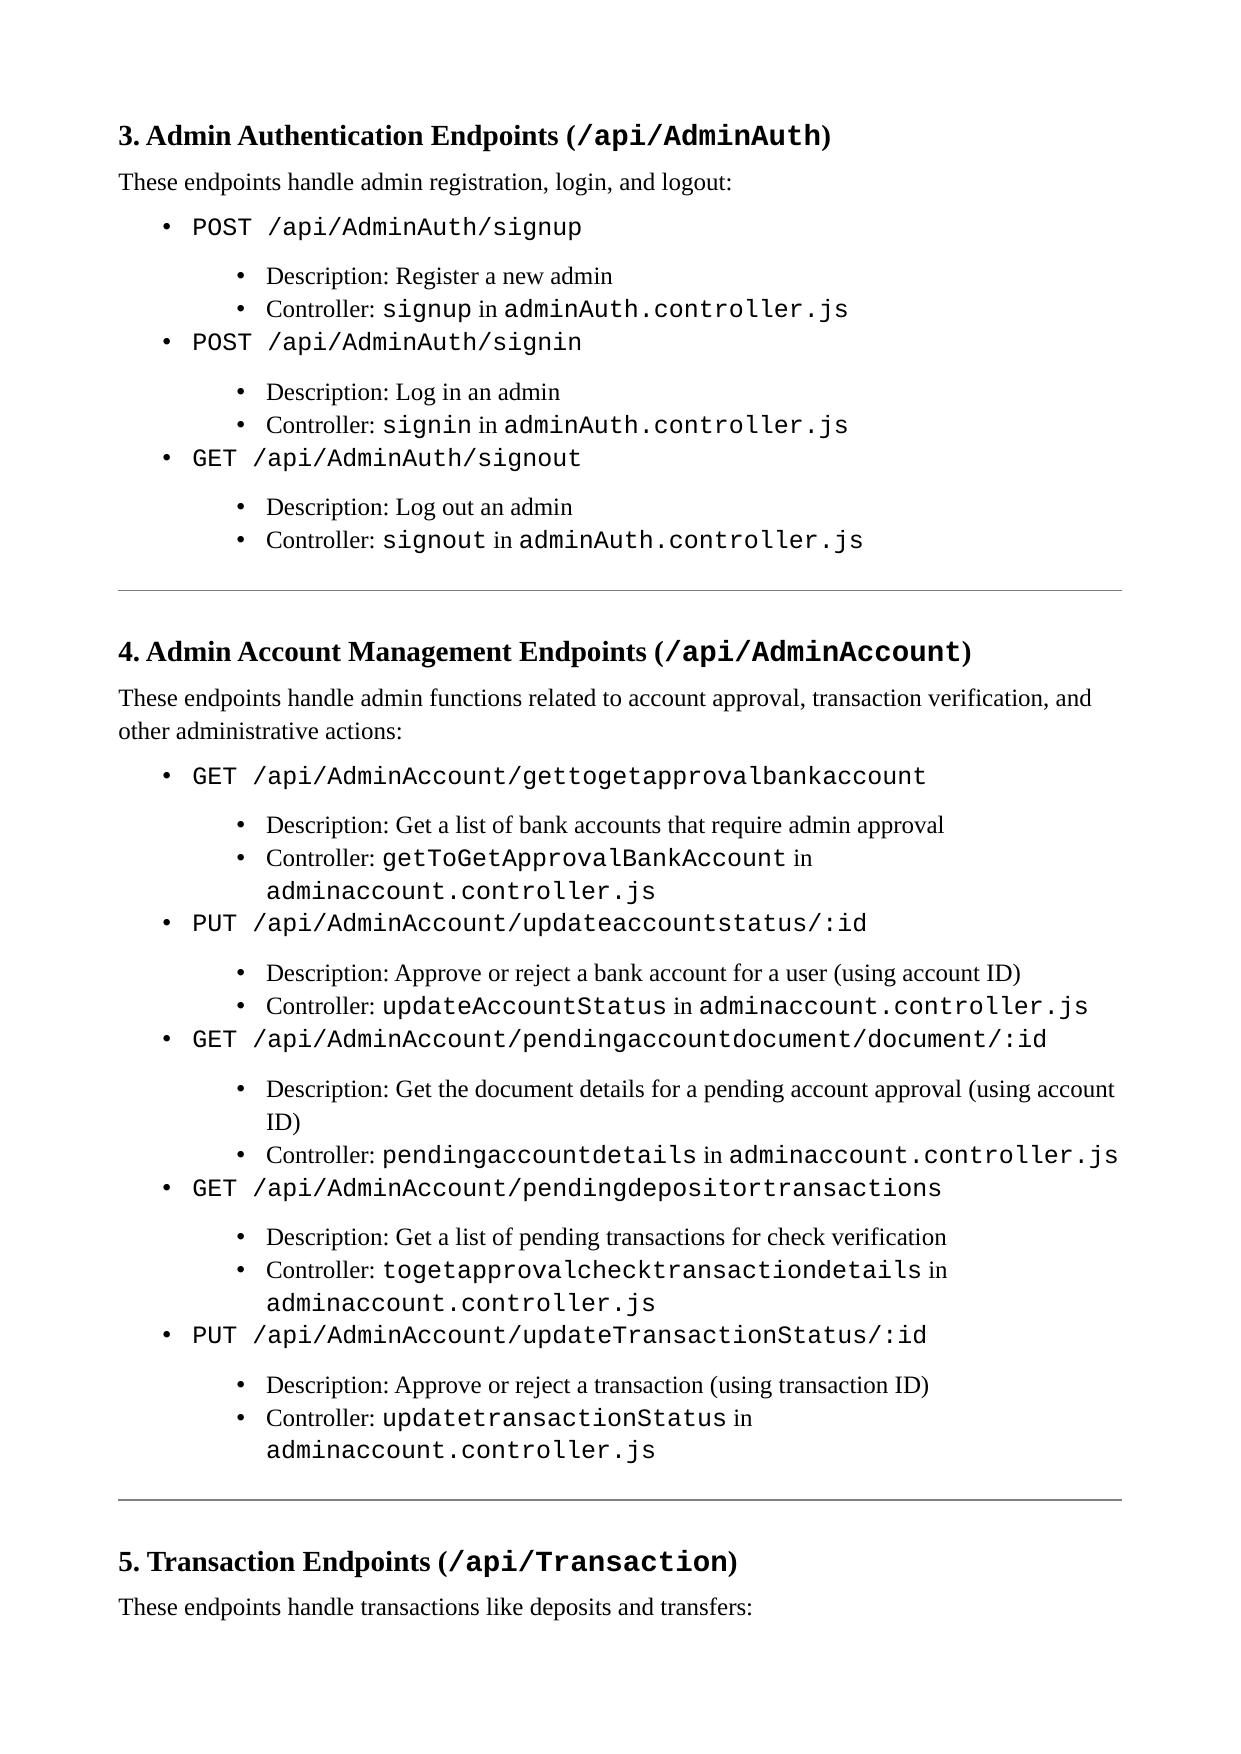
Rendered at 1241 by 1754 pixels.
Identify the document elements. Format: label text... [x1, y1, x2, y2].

list GET /api/AdminAuth/signout [162, 445, 1122, 474]
list Description: Log in an admin [236, 377, 1122, 406]
subtitle 3. Admin Authentication Endpoints (/api/AdminAuth) [118, 118, 1122, 154]
list Description: Approve or reject a transaction (using transaction ID) [236, 1370, 1122, 1398]
list Controller: signup in adminAuth.controller.js [236, 294, 1122, 325]
text These endpoints handle admin functions related to account approval, transaction verification, and other administrative actions: [118, 683, 1122, 744]
list GET /api/AdminAccount/gettogetapprovalbankaccount [162, 763, 1122, 792]
list GET /api/AdminAccount/pendingdepositortransactions [162, 1175, 1122, 1203]
list GET /api/AdminAccount/pendingaccountdocument/document/:id [162, 1027, 1122, 1055]
list Controller: pendingaccountdetails in adminaccount.controller.js [236, 1140, 1122, 1171]
list Controller: togetapprovalchecktransactiondetails in adminaccount.controller.js [236, 1255, 1122, 1318]
list PUT /api/AdminAccount/updateaccountstatus/:id [162, 911, 1122, 939]
list Controller: updateAccountStatus in adminaccount.controller.js [236, 991, 1122, 1022]
list Controller: signout in adminAuth.controller.js [236, 525, 1122, 556]
list Description: Get a list of pending transactions for check verification [236, 1222, 1122, 1251]
list Description: Log out an admin [236, 492, 1122, 521]
subtitle 4. Admin Account Management Endpoints (/api/AdminAccount) [118, 634, 1122, 670]
list Description: Approve or reject a bank account for a user (using account ID) [236, 958, 1122, 987]
list Controller: getToGetApprovalBankAccount in adminaccount.controller.js [236, 843, 1122, 907]
list POST /api/AdminAuth/signup [162, 214, 1122, 243]
list POST /api/AdminAuth/signin [162, 330, 1122, 358]
list Controller: updatetransactionStatus in adminaccount.controller.js [236, 1403, 1122, 1466]
subtitle 5. Transaction Endpoints (/api/Transaction) [118, 1544, 1122, 1580]
list Description: Get a list of bank accounts that require admin approval [236, 811, 1122, 839]
list PUT /api/AdminAccount/updateTransactionStatus/:id [162, 1323, 1122, 1351]
text These endpoints handle transactions like deposits and transfers: [118, 1592, 1122, 1621]
text These endpoints handle admin registration, login, and logout: [118, 167, 1122, 195]
list Description: Register a new admin [236, 261, 1122, 290]
list Description: Get the document details for a pending account approval (using account ID) [236, 1074, 1122, 1135]
list Controller: signin in adminAuth.controller.js [236, 410, 1122, 441]
